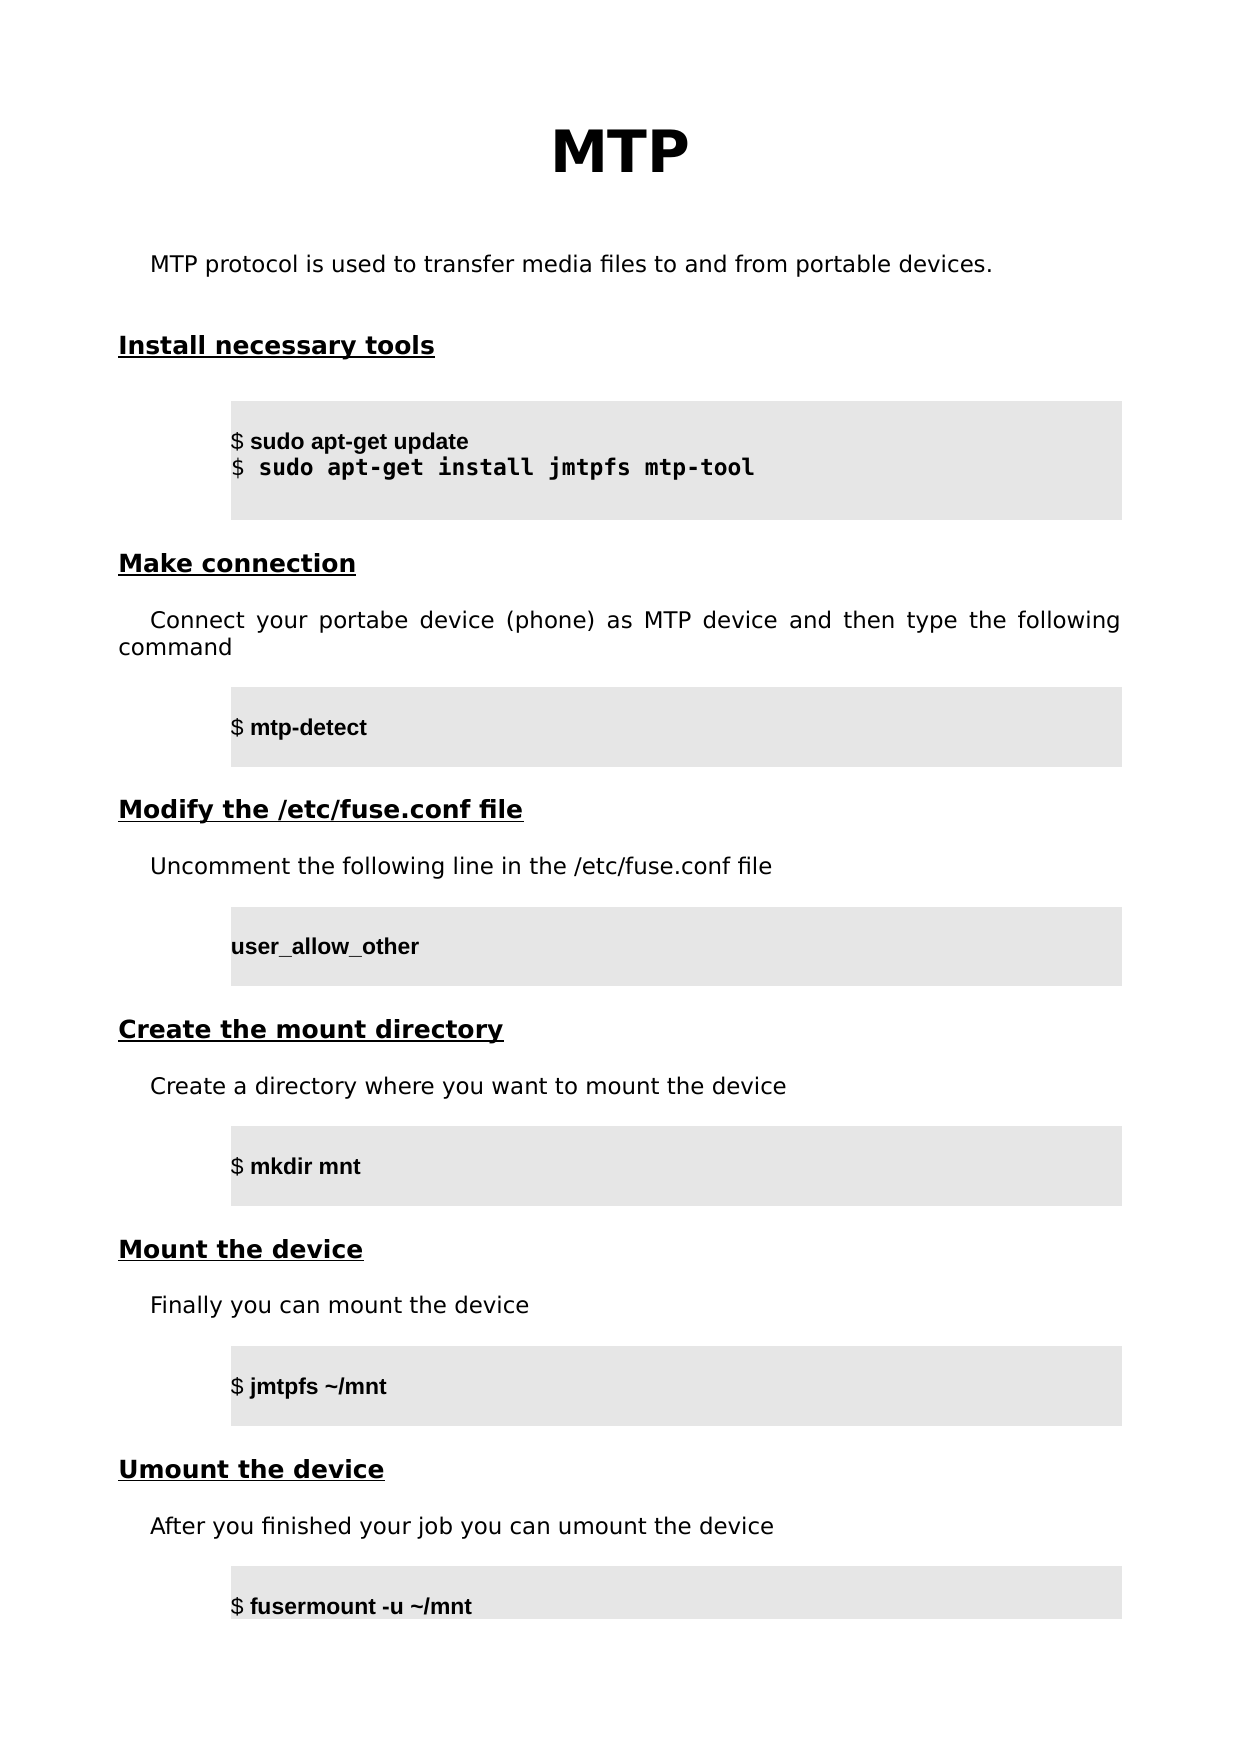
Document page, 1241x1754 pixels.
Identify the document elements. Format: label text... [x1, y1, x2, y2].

text Modify the /etc/fuse.conf file [118, 795, 1122, 824]
text Uncomment the following line in the /etc/fuse.conf file [118, 853, 1122, 880]
text Finally you can mount the device [118, 1293, 1122, 1319]
text $ mkdir mnt [231, 1153, 1122, 1179]
text After you finished your job you can umount the device [118, 1513, 1122, 1539]
text $ jmtpfs ~/mnt [231, 1373, 1122, 1399]
text $ sudo apt-get install jmtpfs mtp-tool [231, 454, 1122, 481]
text MTP protocol is used to transfer media files to and from portable devices. [118, 251, 1122, 278]
text Create the mount directory [118, 1015, 1122, 1044]
text MTP [118, 118, 1122, 186]
text Connect your portabe device (phone) as MTP device and then type the following command [118, 607, 1122, 660]
text $ fusermount -u ~/mnt [231, 1593, 1122, 1619]
text $ sudo apt-get update [231, 428, 1122, 454]
text Create a directory where you want to mount the device [118, 1073, 1122, 1100]
text Install necessary tools [118, 331, 1122, 360]
text Umount the device [118, 1455, 1122, 1484]
text Make connection [118, 549, 1122, 578]
text $ mtp-detect [231, 714, 1122, 740]
text user_allow_other [231, 933, 1122, 960]
text Mount the device [118, 1235, 1122, 1264]
